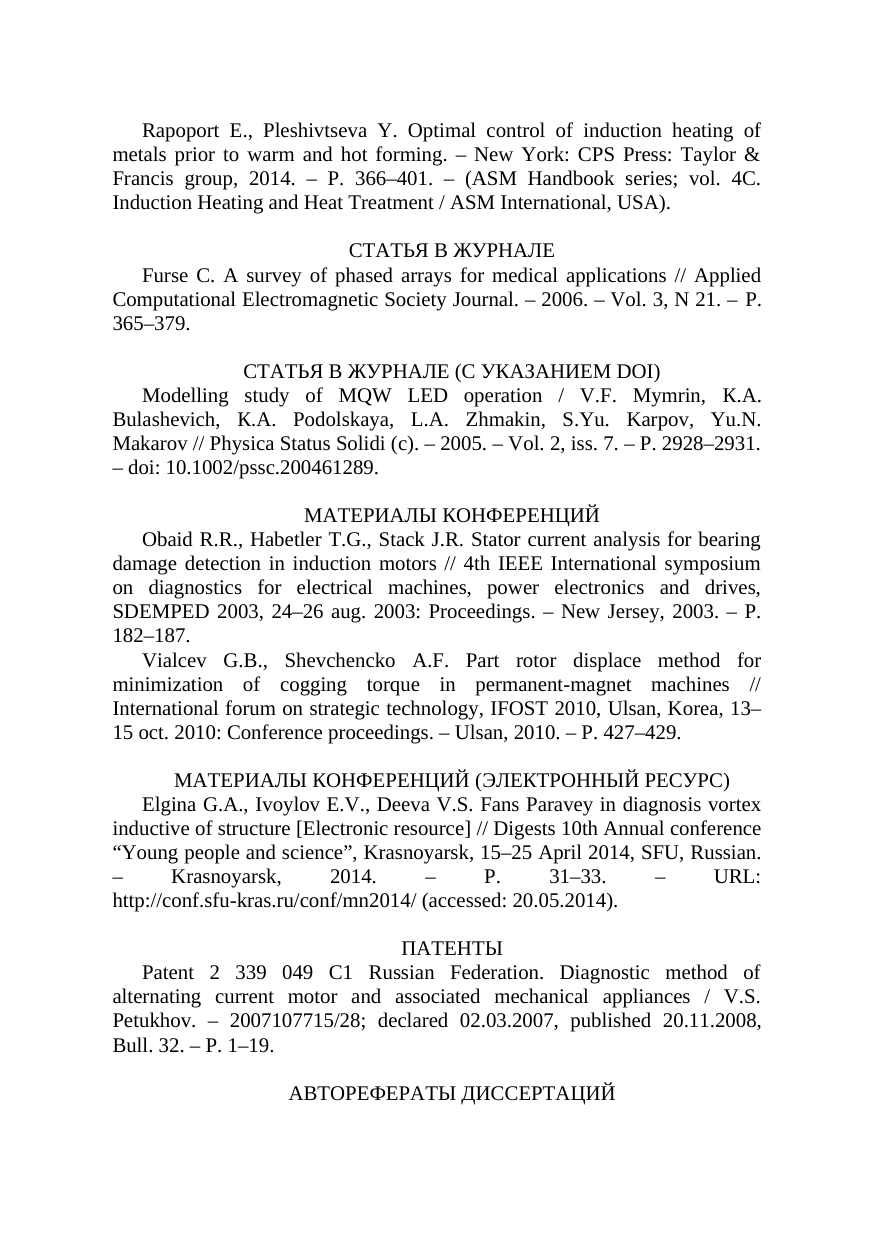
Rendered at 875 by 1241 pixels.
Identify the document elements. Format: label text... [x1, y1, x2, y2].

text МАТЕРИАЛЫ КОНФЕРЕНЦИЙ [112, 503, 762, 527]
text Obaid R.R., Habetler T.G., Stack J.R. Stator current analysis for bearing damage detection in induction motors // 4th IEEE International symposium on diagnostics for electrical machines, power electronics and drives, SDEMPED 2003, 24–26 aug. 2003: Proceedings. – New Jersey, 2003. – P. 182–187. [112, 527, 762, 647]
text МАТЕРИАЛЫ КОНФЕРЕНЦИЙ (ЭЛЕКТРОННЫЙ РЕСУРС) [112, 768, 762, 792]
text Elgina G.A., Ivoylov E.V., Deeva V.S. Fans Paravey in diagnosis vortex inductive of structure [Electronic resource] // Digests 10th Annual conference “Young people and science”, Krasnoyarsk, 15–25 April 2014, SFU, Russian. – Krasnoyarsk, 2014. – P. 31–33. – URL: http://conf.sfu-kras.ru/conf/mn2014/ (accessed: 20.05.2014). [112, 792, 762, 912]
text Vialcev G.B., Shevchencko A.F. Part rotor displace method for minimization of cogging torque in permanent-magnet machines // International forum on strategic technology, IFOST 2010, Ulsan, Korea, 13–15 oct. 2010: Conference proceedings. – Ulsan, 2010. – P. 427–429. [112, 647, 762, 744]
text СТАТЬЯ В ЖУРНАЛЕ (С УКАЗАНИЕМ DOI) [112, 359, 762, 383]
text Patent 2 339 049 C1 Russian Federation. Diagnostic method of alternating current motor and associated mechanical appliances / V.S. Petukhov. – 2007107715/28; declared 02.03.2007, published 20.11.2008, Bull. 32. – P. 1–19. [112, 960, 762, 1057]
text Modelling study of MQW LED operation / V.F. Mymrin, К.А. Bulashevich, К.А. Podolskaya, L.A. Zhmakin, S.Yu. Karpov, Yu.N. Makarov // Physica Status Solidi (c). – 2005. – Vol. 2, iss. 7. – P. 2928–2931. – doi: 10.1002/pssc.200461289. [112, 383, 762, 479]
text Furse C. A survey of phased arrays for medical applications // Applied Computational Electromagnetic Society Journal. – 2006. – Vol. 3, N 21. – Р. 365–379. [112, 262, 762, 335]
text СТАТЬЯ В ЖУРНАЛЕ [112, 238, 762, 262]
text АВТОРЕФЕРАТЫ ДИССЕРТАЦИЙ [112, 1081, 762, 1105]
text Rapoport E., Pleshivtseva Y. Optimal control of induction heating of metals prior to warm and hot forming. – New York: CPS Press: Taylor & Francis group, 2014. – P. 366–401. – (ASM Handbook series; vol. 4C. Induction Heating and Heat Treatment / ASM International, USA). [112, 118, 762, 214]
text ПАТЕНТЫ [112, 936, 762, 960]
